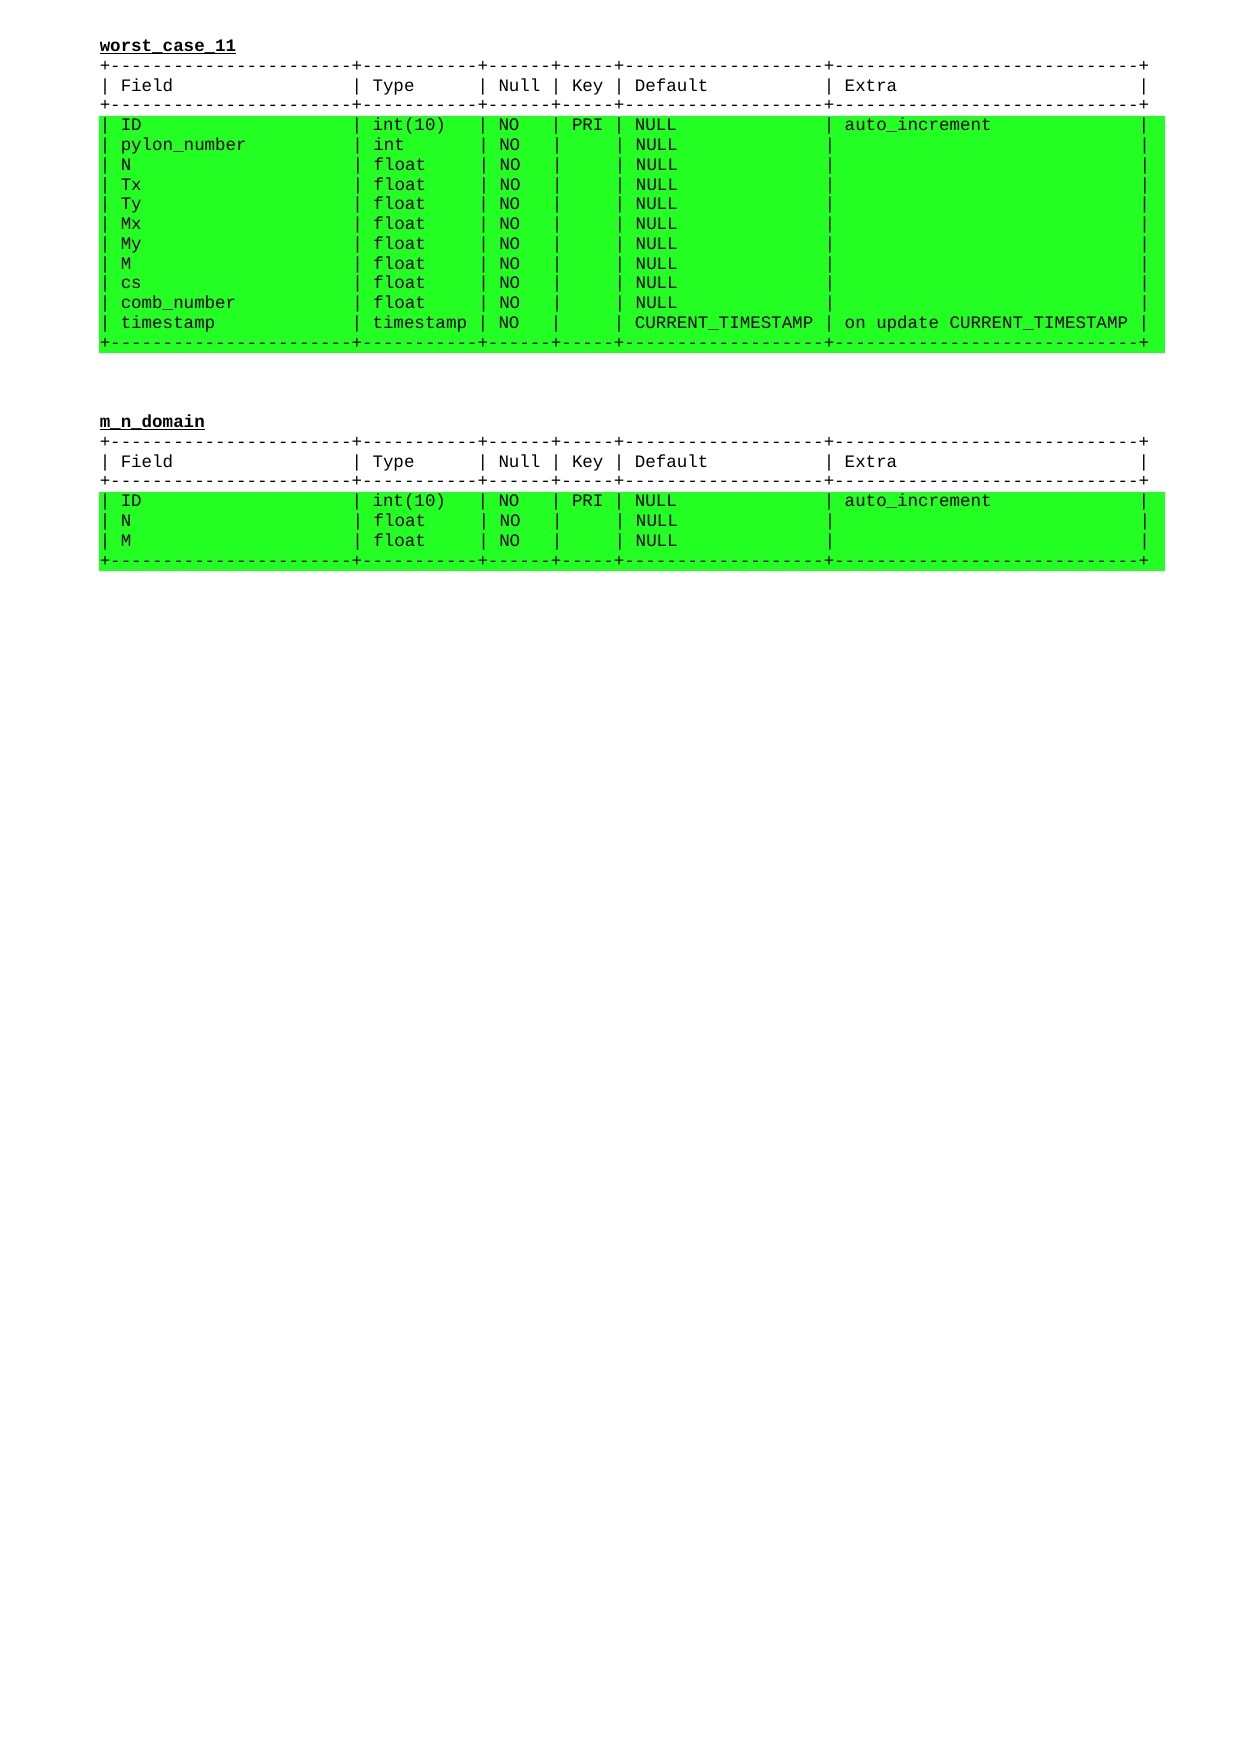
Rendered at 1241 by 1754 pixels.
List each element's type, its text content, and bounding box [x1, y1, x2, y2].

text | timestamp | timestamp | NO | | CURRENT_TIMESTAMP | on update CURRENT_TIMESTAMP | [99, 314, 1165, 334]
text +-----------------------+-----------+------+-----+-------------------+-----------------------------+ [99, 57, 1165, 76]
text | Tx | float | NO | | NULL | | [99, 175, 1165, 195]
text +-----------------------+-----------+------+-----+-------------------+-----------------------------+ [99, 551, 1165, 571]
text | N | float | NO | | NULL | | [99, 156, 1165, 175]
text +-----------------------+-----------+------+-----+-------------------+-----------------------------+ [99, 334, 1165, 353]
text | Field | Type | Null | Key | Default | Extra | [99, 452, 1165, 472]
text | pylon_number | int | NO | | NULL | | [99, 136, 1165, 156]
text | comb_number | float | NO | | NULL | | [99, 294, 1165, 314]
text | N | float | NO | | NULL | | [99, 512, 1165, 532]
text | Mx | float | NO | | NULL | | [99, 215, 1165, 235]
text +-----------------------+-----------+------+-----+-------------------+-----------------------------+ [99, 472, 1165, 492]
text | Ty | float | NO | | NULL | | [99, 195, 1165, 215]
text | M | float | NO | | NULL | | [99, 532, 1165, 551]
text | Field | Type | Null | Key | Default | Extra | [99, 76, 1165, 96]
text m_n_domain [99, 413, 1165, 433]
text | My | float | NO | | NULL | | [99, 235, 1165, 254]
text | M | float | NO | | NULL | | [99, 254, 1165, 274]
text | ID | int(10) | NO | PRI | NULL | auto_increment | [99, 492, 1165, 512]
text | ID | int(10) | NO | PRI | NULL | auto_increment | [99, 116, 1165, 136]
text +-----------------------+-----------+------+-----+-------------------+-----------------------------+ [99, 433, 1165, 452]
text +-----------------------+-----------+------+-----+-------------------+-----------------------------+ [99, 96, 1165, 116]
text | cs | float | NO | | NULL | | [99, 274, 1165, 294]
text worst_case_11 [99, 37, 1165, 57]
